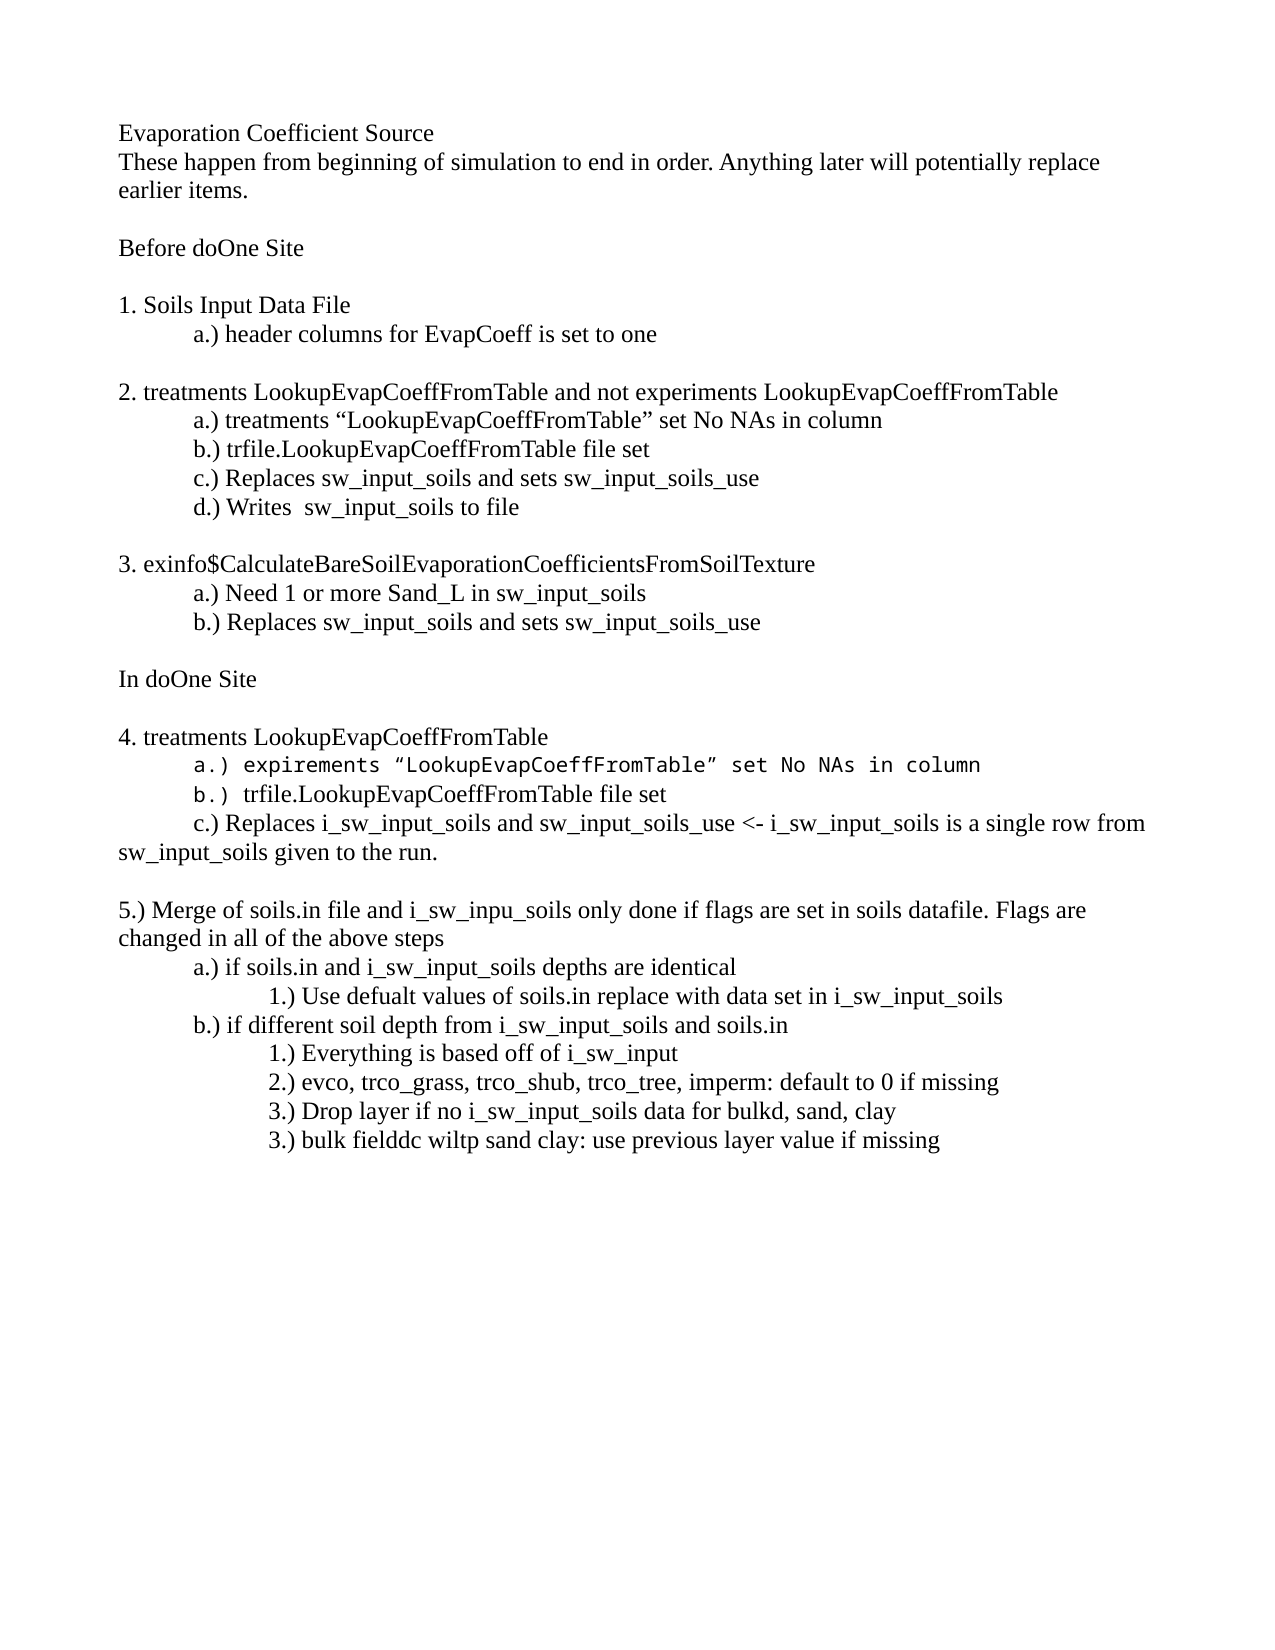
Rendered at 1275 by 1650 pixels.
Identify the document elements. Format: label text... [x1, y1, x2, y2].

text 2. treatments LookupEvapCoeffFromTable and not experiments LookupEvapCoeffFromTable [118, 377, 1157, 406]
text a.) if soils.in and i_sw_input_soils depths are identical [118, 952, 1157, 981]
text b.) trfile.LookupEvapCoeffFromTable file set [118, 434, 1157, 463]
text 1. Soils Input Data File [118, 291, 1157, 319]
text 3.) Drop layer if no i_sw_input_soils data for bulkd, sand, clay [118, 1096, 1157, 1125]
text 1.) Use defualt values of soils.in replace with data set in i_sw_input_soils [118, 981, 1157, 1010]
text 2.) evco, trco_grass, trco_shub, trco_tree, imperm: default to 0 if missing [118, 1067, 1157, 1096]
text b.) if different soil depth from i_sw_input_soils and soils.in [118, 1010, 1157, 1038]
text c.) Replaces sw_input_soils and sets sw_input_soils_use [118, 463, 1157, 492]
text a.) header columns for EvapCoeff is set to one [118, 319, 1157, 348]
text 4. treatments LookupEvapCoeffFromTable [118, 722, 1157, 751]
text In doOne Site [118, 664, 1157, 693]
text a.) Need 1 or more Sand_L in sw_input_soils [118, 578, 1157, 607]
text 1.) Everything is based off of i_sw_input [118, 1038, 1157, 1067]
text 5.) Merge of soils.in file and i_sw_inpu_soils only done if flags are set in soils datafile. Flags are changed in all of the above steps [118, 895, 1157, 952]
text c.) Replaces i_sw_input_soils and sw_input_soils_use <- i_sw_input_soils is a single row from sw_input_soils given to the run. [118, 808, 1157, 866]
text b.) trfile.LookupEvapCoeffFromTable file set [118, 779, 1157, 808]
text b.) Replaces sw_input_soils and sets sw_input_soils_use [118, 607, 1157, 636]
text Evaporation Coefficient Source [118, 118, 1157, 147]
text a.) expirements “LookupEvapCoeffFromTable” set No NAs in column [118, 751, 1157, 779]
text Before doOne Site [118, 233, 1157, 262]
text a.) treatments “LookupEvapCoeffFromTable” set No NAs in column [118, 406, 1157, 434]
text These happen from beginning of simulation to end in order. Anything later will potentially replace earlier items. [118, 147, 1157, 204]
text 3.) bulk fielddc wiltp sand clay: use previous layer value if missing [118, 1125, 1157, 1153]
text d.) Writes sw_input_soils to file [118, 492, 1157, 521]
text 3. exinfo$CalculateBareSoilEvaporationCoefficientsFromSoilTexture [118, 549, 1157, 578]
